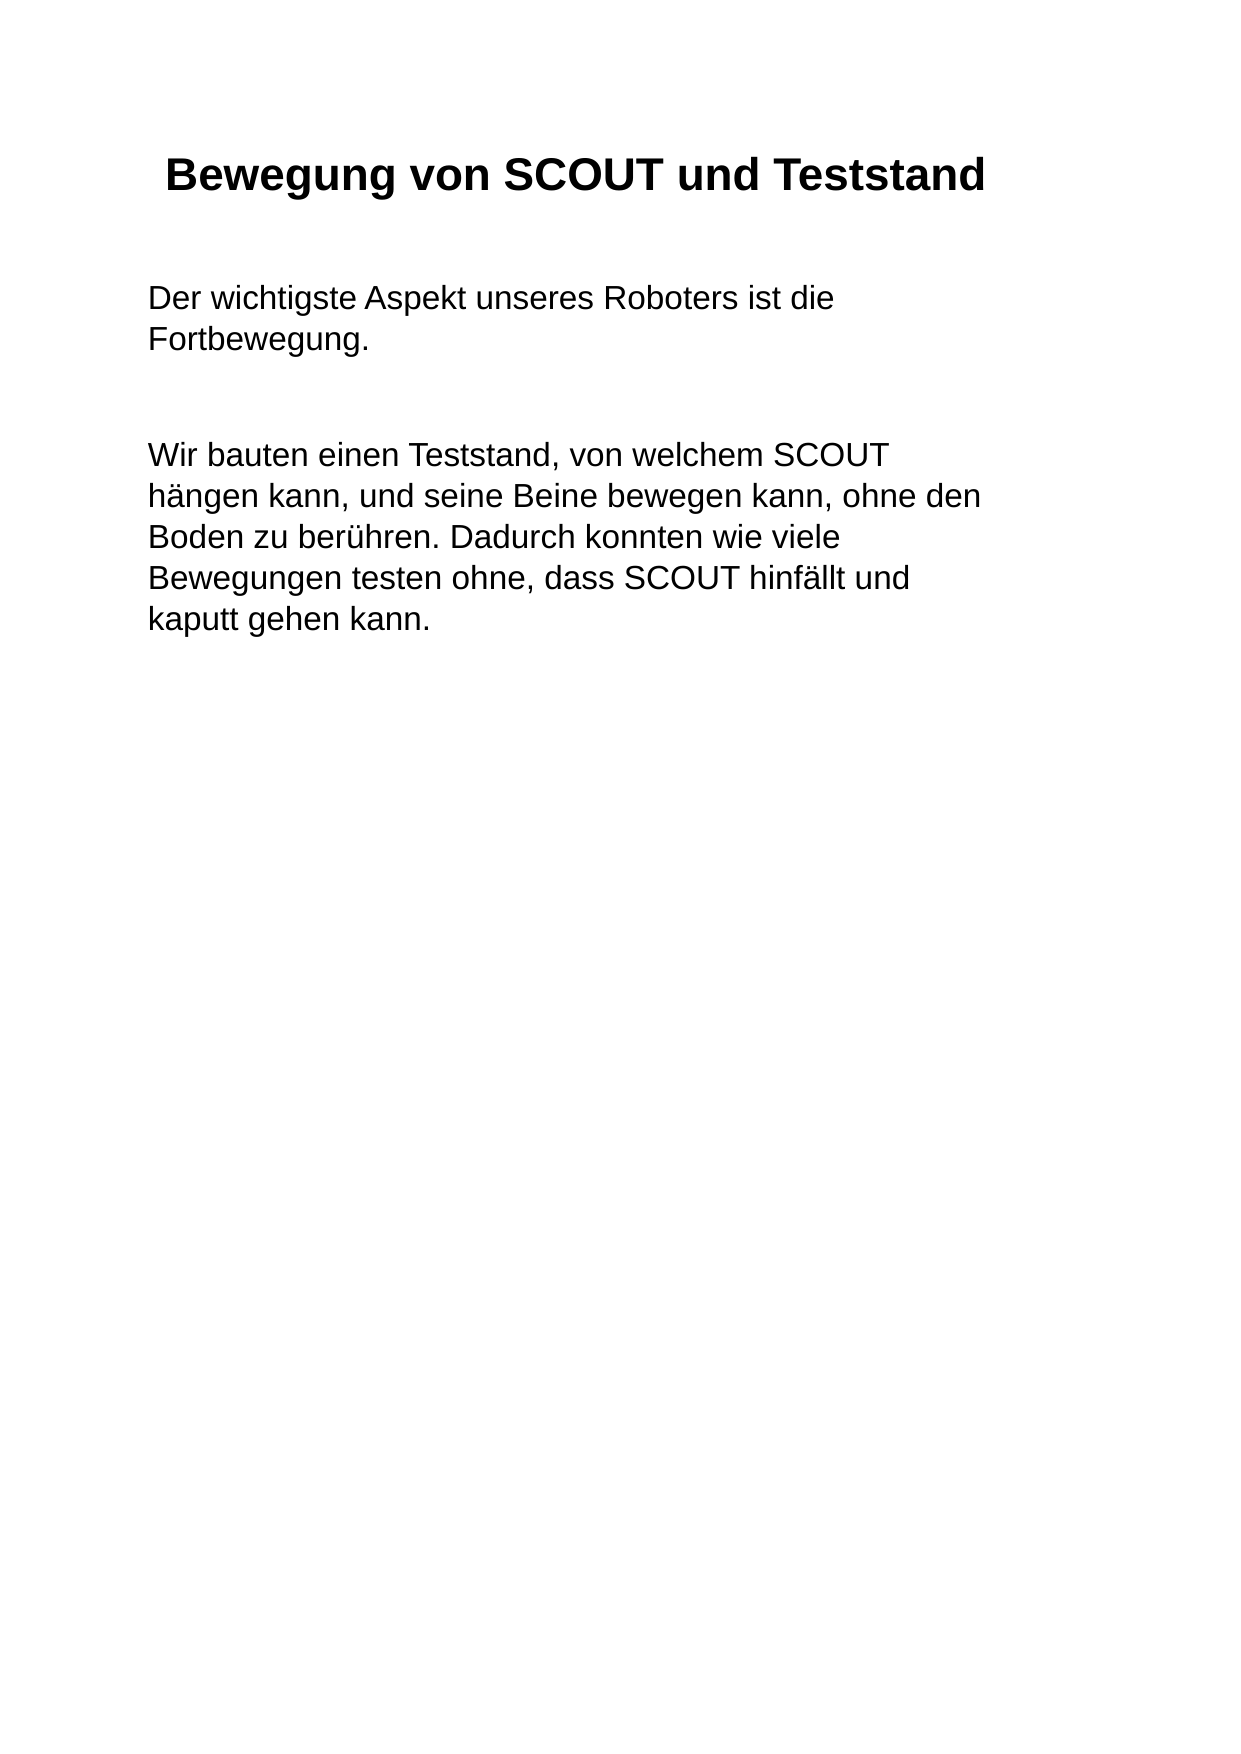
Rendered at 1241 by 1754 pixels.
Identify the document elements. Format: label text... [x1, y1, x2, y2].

text Der wichtigste Aspekt unseres Roboters ist die Fortbewegung. [148, 278, 1004, 358]
text Bewegung von SCOUT und Teststand [148, 148, 1004, 200]
text Wir bauten einen Teststand, von welchem SCOUT hängen kann, und seine Beine bewegen kann, ohne den Boden zu berühren. Dadurch konnten wie viele Bewegungen testen ohne, dass SCOUT hinfällt und kaputt gehen kann. [148, 435, 1004, 637]
